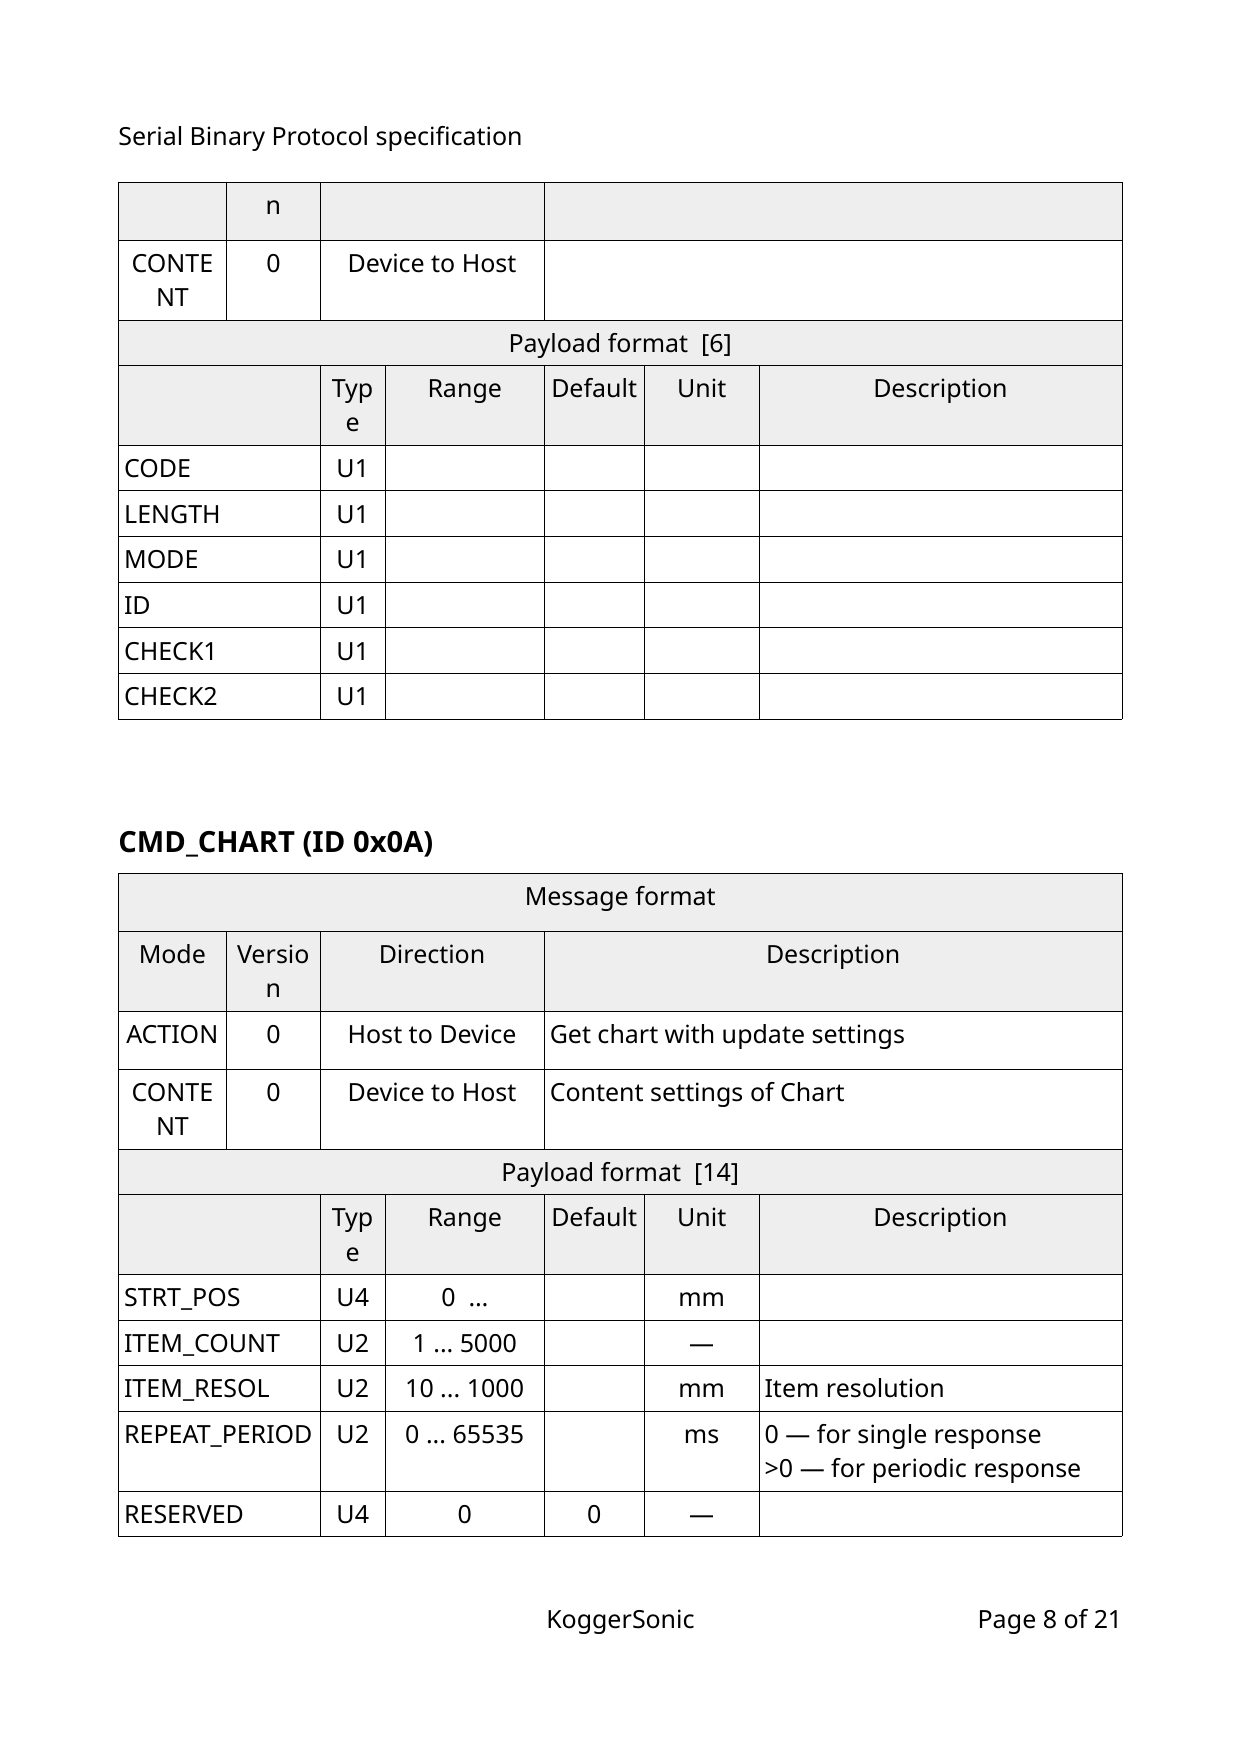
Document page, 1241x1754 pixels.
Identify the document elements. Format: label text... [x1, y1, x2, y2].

table_cell Unit [645, 366, 759, 445]
table_cell RESERVED [119, 1492, 320, 1536]
table_cell Range [386, 366, 544, 445]
table_cell Mode [119, 932, 226, 1011]
table_cell ITEM_COUNT [119, 1321, 320, 1365]
table_cell U1 [321, 537, 385, 582]
table_cell [645, 674, 759, 718]
table_cell [760, 674, 1122, 718]
table_cell REPEAT_PERIOD [119, 1412, 320, 1491]
table_cell Device to Host [321, 241, 544, 319]
table_cell 0 [227, 241, 320, 319]
table_cell U2 [321, 1321, 385, 1365]
table_cell 0 [545, 1492, 644, 1536]
table_cell [119, 1195, 320, 1274]
table_cell [545, 183, 1122, 240]
table_header Message format [119, 874, 1122, 931]
table_cell Version [227, 932, 320, 1011]
table_cell ITEM_RESOL [119, 1366, 320, 1411]
table_cell [760, 491, 1122, 536]
table_cell [545, 241, 1122, 319]
table_cell Device to Host [321, 1070, 544, 1149]
table_cell Description [545, 932, 1122, 1011]
table_cell [645, 446, 759, 490]
table_cell [645, 583, 759, 627]
table_cell U1 [321, 491, 385, 536]
table_cell U4 [321, 1492, 385, 1536]
table_cell 0 — for single response >0 — for periodic response [760, 1412, 1122, 1491]
table_cell [545, 1321, 644, 1365]
table_cell [760, 628, 1122, 673]
table_cell STRT_POS [119, 1275, 320, 1319]
table_cell U1 [321, 583, 385, 627]
table_cell 10 ... 1000 [386, 1366, 544, 1411]
table_cell 0 [386, 1492, 544, 1536]
table_cell [760, 1321, 1122, 1365]
table_cell [545, 1366, 644, 1411]
table_cell U1 [321, 628, 385, 673]
table_cell Range [386, 1195, 544, 1274]
table_cell U1 [321, 674, 385, 718]
table_cell [119, 183, 226, 240]
table_cell LENGTH [119, 491, 320, 536]
table_cell Get chart with update settings [545, 1012, 1122, 1069]
table_cell [545, 1412, 644, 1491]
table_cell Host to Device [321, 1012, 544, 1069]
table_cell [760, 1492, 1122, 1536]
table_cell MODE [119, 537, 320, 582]
table_cell [386, 446, 544, 490]
table_cell [386, 583, 544, 627]
table_cell U2 [321, 1366, 385, 1411]
table_cell ACTION [119, 1012, 226, 1069]
table_cell [119, 366, 320, 445]
table_cell U2 [321, 1412, 385, 1491]
table_cell [545, 1275, 644, 1319]
table_cell [545, 537, 644, 582]
table_cell 0 ... 65535 [386, 1412, 544, 1491]
table_cell ms [645, 1412, 759, 1491]
table_cell [760, 446, 1122, 490]
table_cell Payload format [14] [119, 1150, 1122, 1194]
table_cell [321, 183, 544, 240]
table_cell 1 ... 5000 [386, 1321, 544, 1365]
table_cell Default [545, 1195, 644, 1274]
table_cell Description [760, 1195, 1122, 1274]
table_cell [645, 537, 759, 582]
table_cell Content settings of Chart [545, 1070, 1122, 1149]
table_cell — [645, 1492, 759, 1536]
table_cell [545, 628, 644, 673]
table_cell [545, 583, 644, 627]
table_cell 0 [227, 1012, 320, 1069]
table_cell CONTENT [119, 1070, 226, 1149]
table_cell [545, 491, 644, 536]
table_cell Default [545, 366, 644, 445]
table_cell [386, 537, 544, 582]
table_cell CONTENT [119, 241, 226, 319]
table_cell ID [119, 583, 320, 627]
table_cell [545, 674, 644, 718]
table_cell Unit [645, 1195, 759, 1274]
table_cell — [645, 1321, 759, 1365]
table_cell CHECK1 [119, 628, 320, 673]
table_cell [760, 1275, 1122, 1319]
table_cell n [227, 183, 320, 240]
table_cell 0 … [386, 1275, 544, 1319]
table_cell Type [321, 1195, 385, 1274]
table_cell Description [760, 366, 1122, 445]
subtitle CMD_CHART (ID 0x0A) [118, 821, 1122, 861]
table_cell U4 [321, 1275, 385, 1319]
table_cell [645, 628, 759, 673]
table_cell [760, 583, 1122, 627]
table_cell CODE [119, 446, 320, 490]
table_cell [760, 537, 1122, 582]
table_cell 0 [227, 1070, 320, 1149]
table_cell mm [645, 1275, 759, 1319]
table_cell Item resolution [760, 1366, 1122, 1411]
table_cell CHECK2 [119, 674, 320, 718]
table_cell [386, 491, 544, 536]
table_cell mm [645, 1366, 759, 1411]
table_cell Direction [321, 932, 544, 1011]
table_cell Type [321, 366, 385, 445]
table_cell [386, 674, 544, 718]
table_cell [645, 491, 759, 536]
table_cell U1 [321, 446, 385, 490]
table_cell [386, 628, 544, 673]
table_cell [545, 446, 644, 490]
table_cell Payload format [6] [119, 321, 1122, 365]
